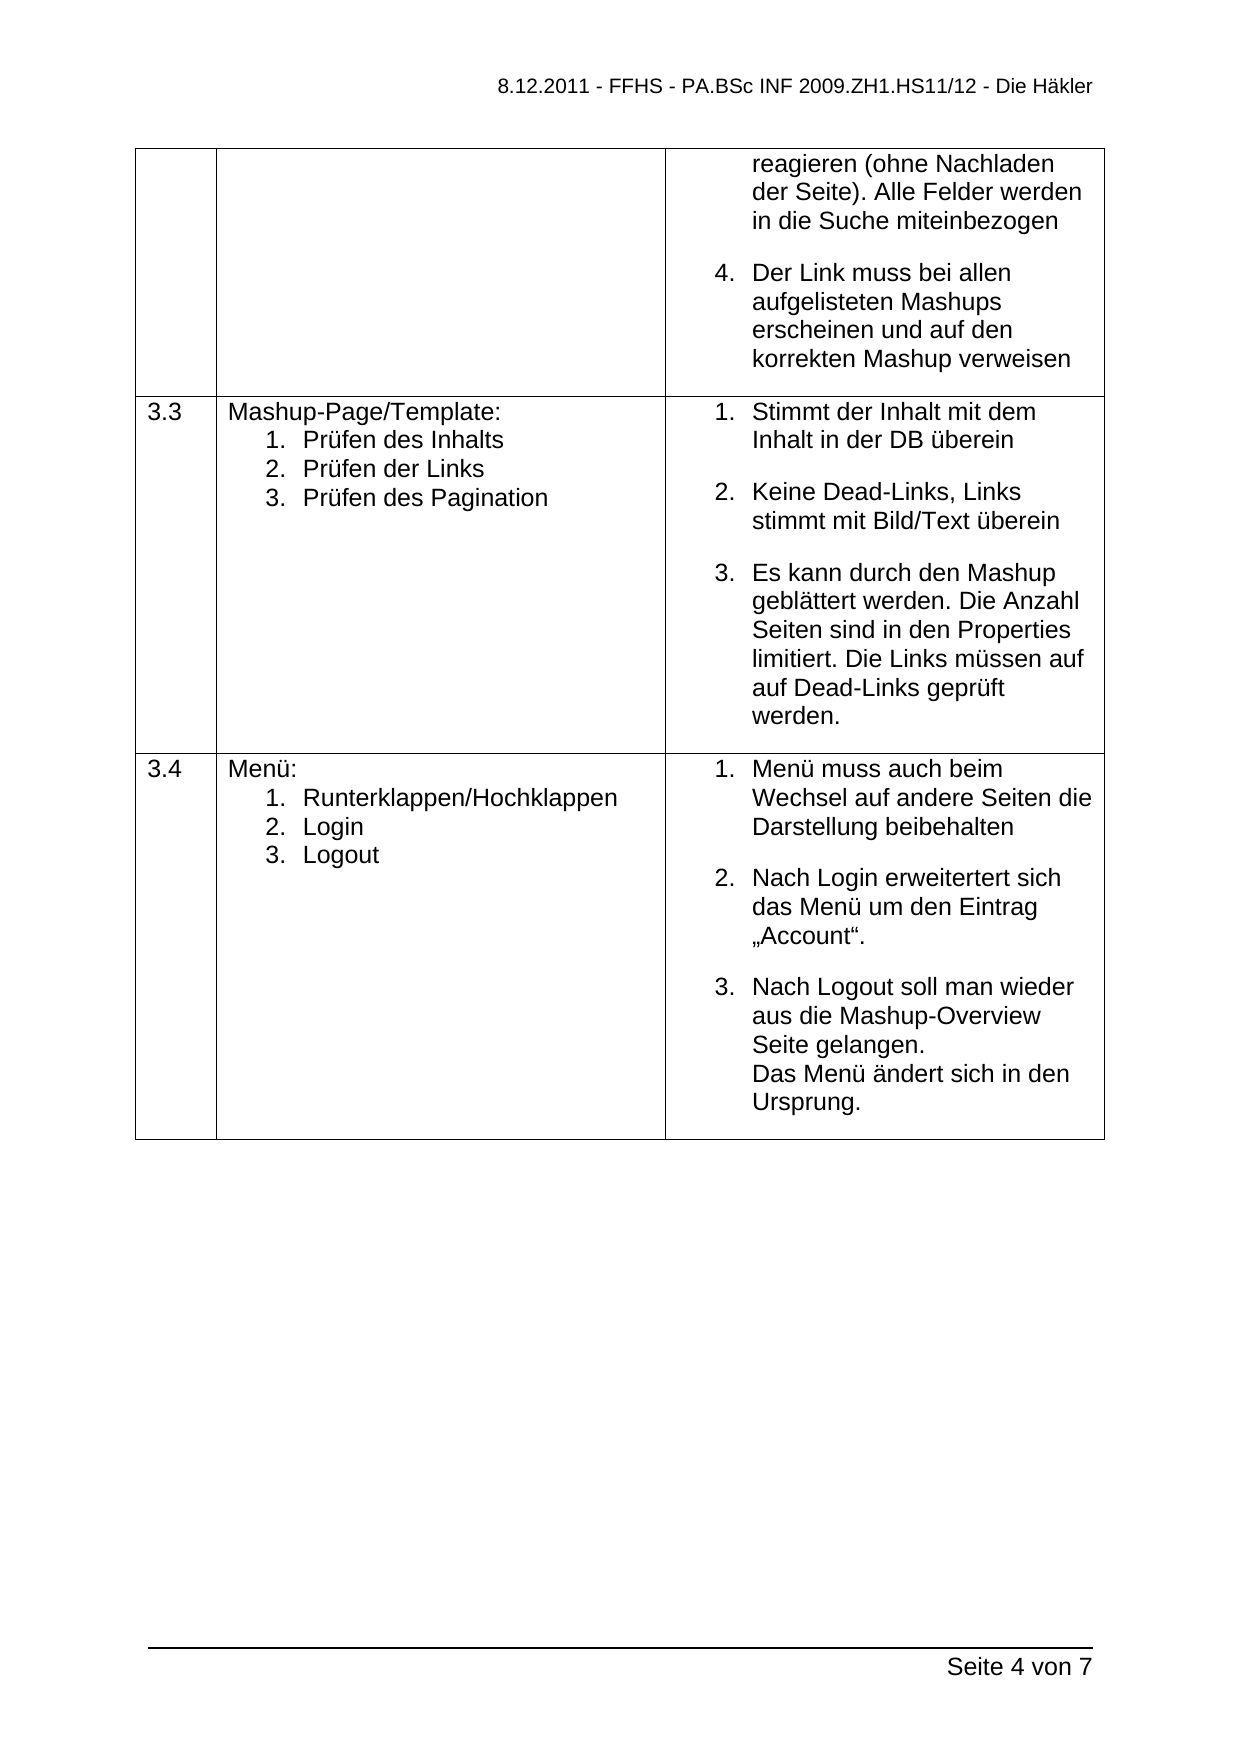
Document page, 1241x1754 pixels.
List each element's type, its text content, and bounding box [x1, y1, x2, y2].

table_cell [217, 149, 665, 396]
table_cell Menü: Runterklappen/Hochklappen Login Logout [217, 754, 665, 1139]
table_cell 3.4 [136, 754, 216, 1139]
table_cell Menü muss auch beim Wechsel auf andere Seiten die Darstellung beibehalten Nach Login erweitertert sich das Menü um den Eintrag „Account“. Nach Logout soll man wieder aus die Mashup-Overview Seite gelangen. Das Menü ändert sich in den Ursprung. [666, 754, 1104, 1139]
table_cell Mashup-Page/Template: Prüfen des Inhalts Prüfen der Links Prüfen des Pagination [217, 397, 665, 753]
table_cell Stimmt der Inhalt mit dem Inhalt in der DB überein Keine Dead-Links, Links stimmt mit Bild/Text überein Es kann durch den Mashup geblättert werden. Die Anzahl Seiten sind in den Properties limitiert. Die Links müssen auf auf Dead-Links geprüft werden. [666, 397, 1104, 753]
table_cell 3.3 [136, 397, 216, 753]
table_cell reagieren (ohne Nachladen der Seite). Alle Felder werden in die Suche miteinbezogen Der Link muss bei allen aufgelisteten Mashups erscheinen und auf den korrekten Mashup verweisen [666, 149, 1104, 396]
table_cell [136, 149, 216, 396]
